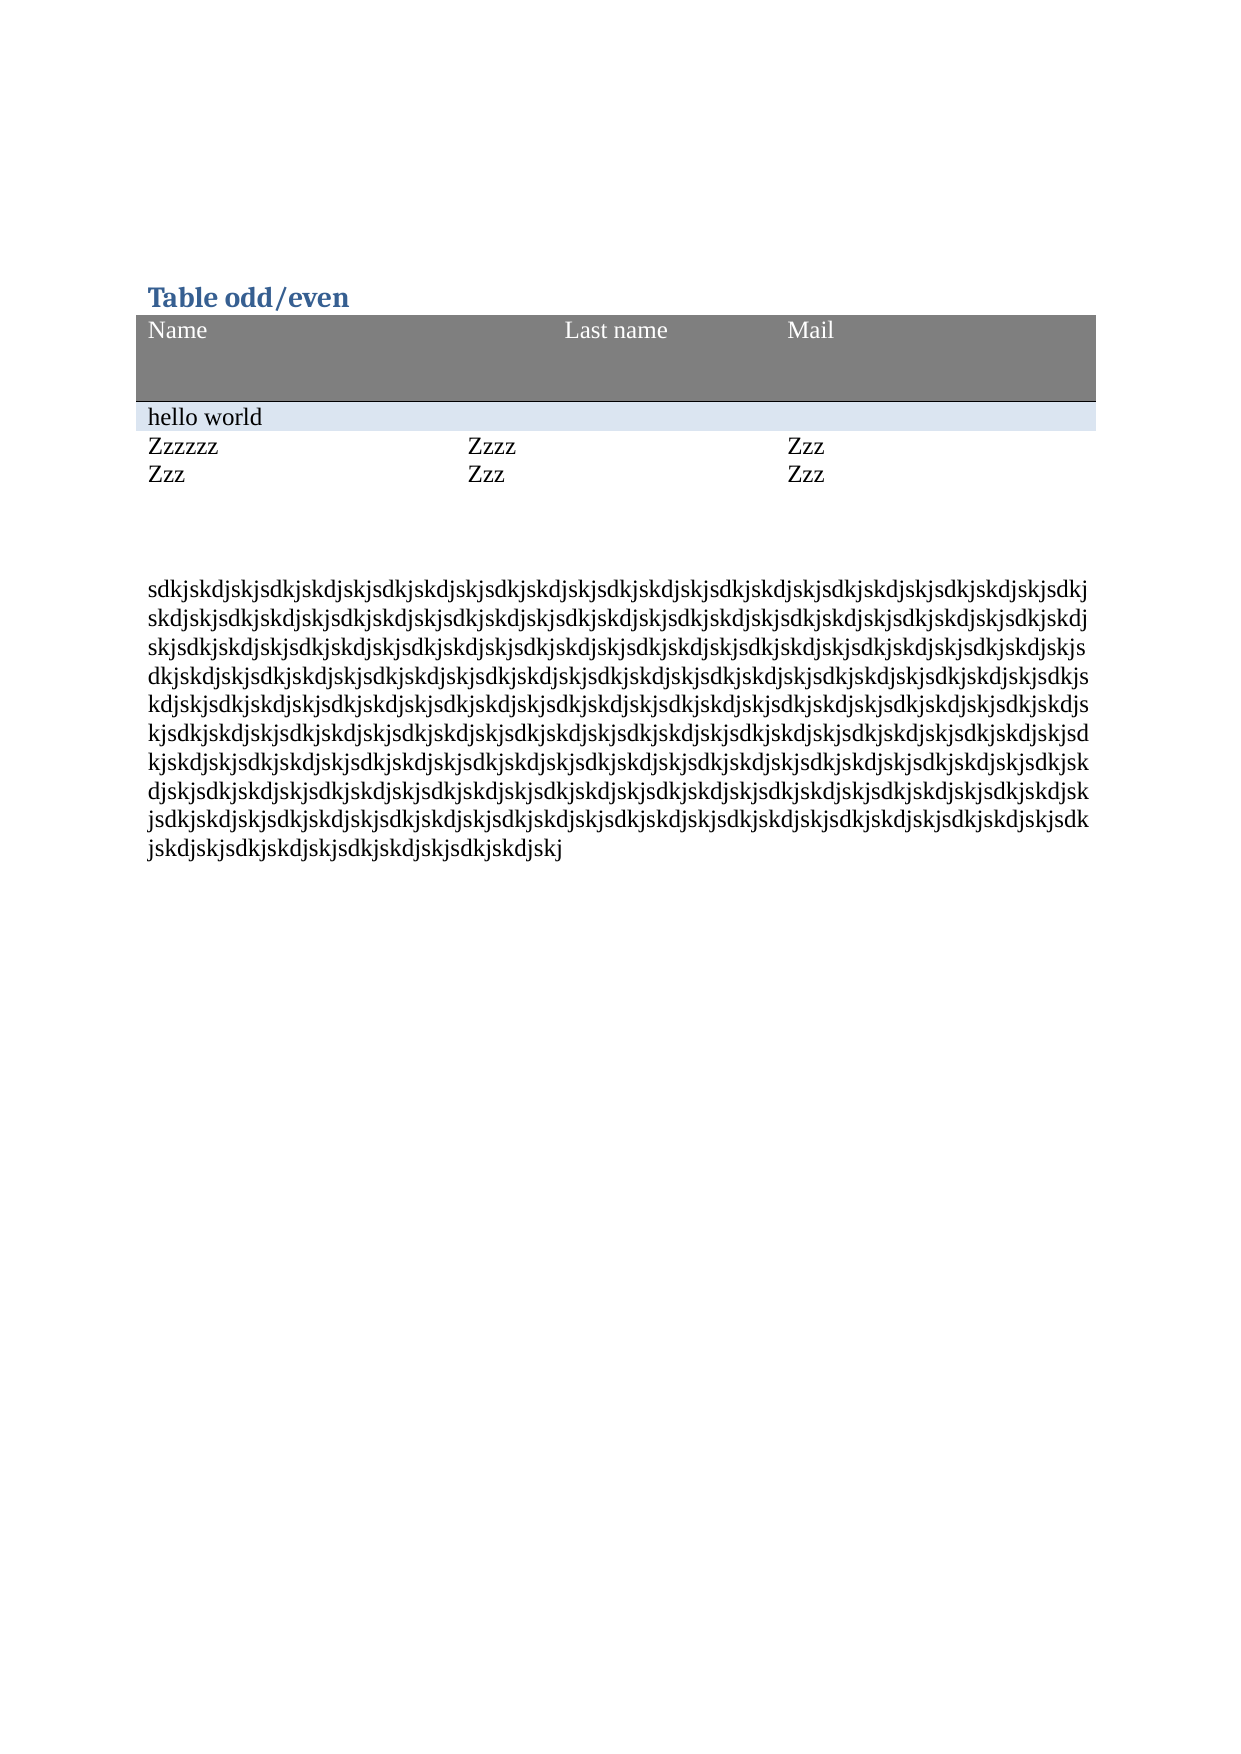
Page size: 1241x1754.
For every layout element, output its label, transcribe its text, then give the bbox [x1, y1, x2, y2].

table_cell Zzzzzz [136, 431, 456, 459]
table_header Name [136, 315, 456, 401]
table_cell hello world [136, 402, 456, 431]
table_cell Zzz [456, 460, 776, 517]
subtitle Table odd/even [148, 281, 1093, 315]
table_cell [776, 402, 1096, 431]
table_cell Zzz [136, 460, 456, 517]
table_cell [456, 402, 776, 431]
table_header Mail [776, 315, 1096, 401]
table_cell Zzz [776, 460, 1096, 517]
table_header Last name [456, 315, 776, 401]
table_cell Zzz [776, 431, 1096, 459]
table_cell Zzzz [456, 431, 776, 459]
text sdkjskdjskjsdkjskdjskjsdkjskdjskjsdkjskdjskjsdkjskdjskjsdkjskdjskjsdkjskdjskjsdkjskdjskjsdkjskdjskjsdkjskdjskjsdkjskdjskjsdkjskdjskjsdkjskdjskjsdkjskdjskjsdkjskdjskjsdkjskdjskjsdkjskdjskjsdkjskdjskjsdkjskdjskjsdkjskdjskjsdkjskdjskjsdkjskdjskjsdkjskdjskjsdkjskdjskjsdkjskdjskjsdkjskdjskjsdkjskdjskjsdkjskdjskjsdkjskdjskjsdkjskdjskjsdkjskdjskjsdkjskdjskjsdkjskdjskjsdkjskdjskjsdkjskdjskjsdkjskdjskjsdkjskdjskjsdkjskdjskjsdkjskdjskjsdkjskdjskjsdkjskdjskjsdkjskdjskjsdkjskdjskjsdkjskdjskjsdkjskdjskjsdkjskdjskjsdkjskdjskjsdkjskdjskjsdkjskdjskjsdkjskdjskjsdkjskdjskjsdkjskdjskjsdkjskdjskjsdkjskdjskjsdkjskdjskjsdkjskdjskjsdkjskdjskjsdkjskdjskjsdkjskdjskjsdkjskdjskjsdkjskdjskjsdkjskdjskjsdkjskdjskjsdkjskdjskjsdkjskdjskjsdkjskdjskjsdkjskdjskjsdkjskdjskjsdkjskdjskjsdkjskdjskjsdkjskdjskjsdkjskdjskjsdkjskdjskjsdkjskdjskjsdkjskdjskjsdkjskdjskjsdkjskdjskjsdkjskdjskjsdkjskdjskj [148, 574, 1093, 862]
